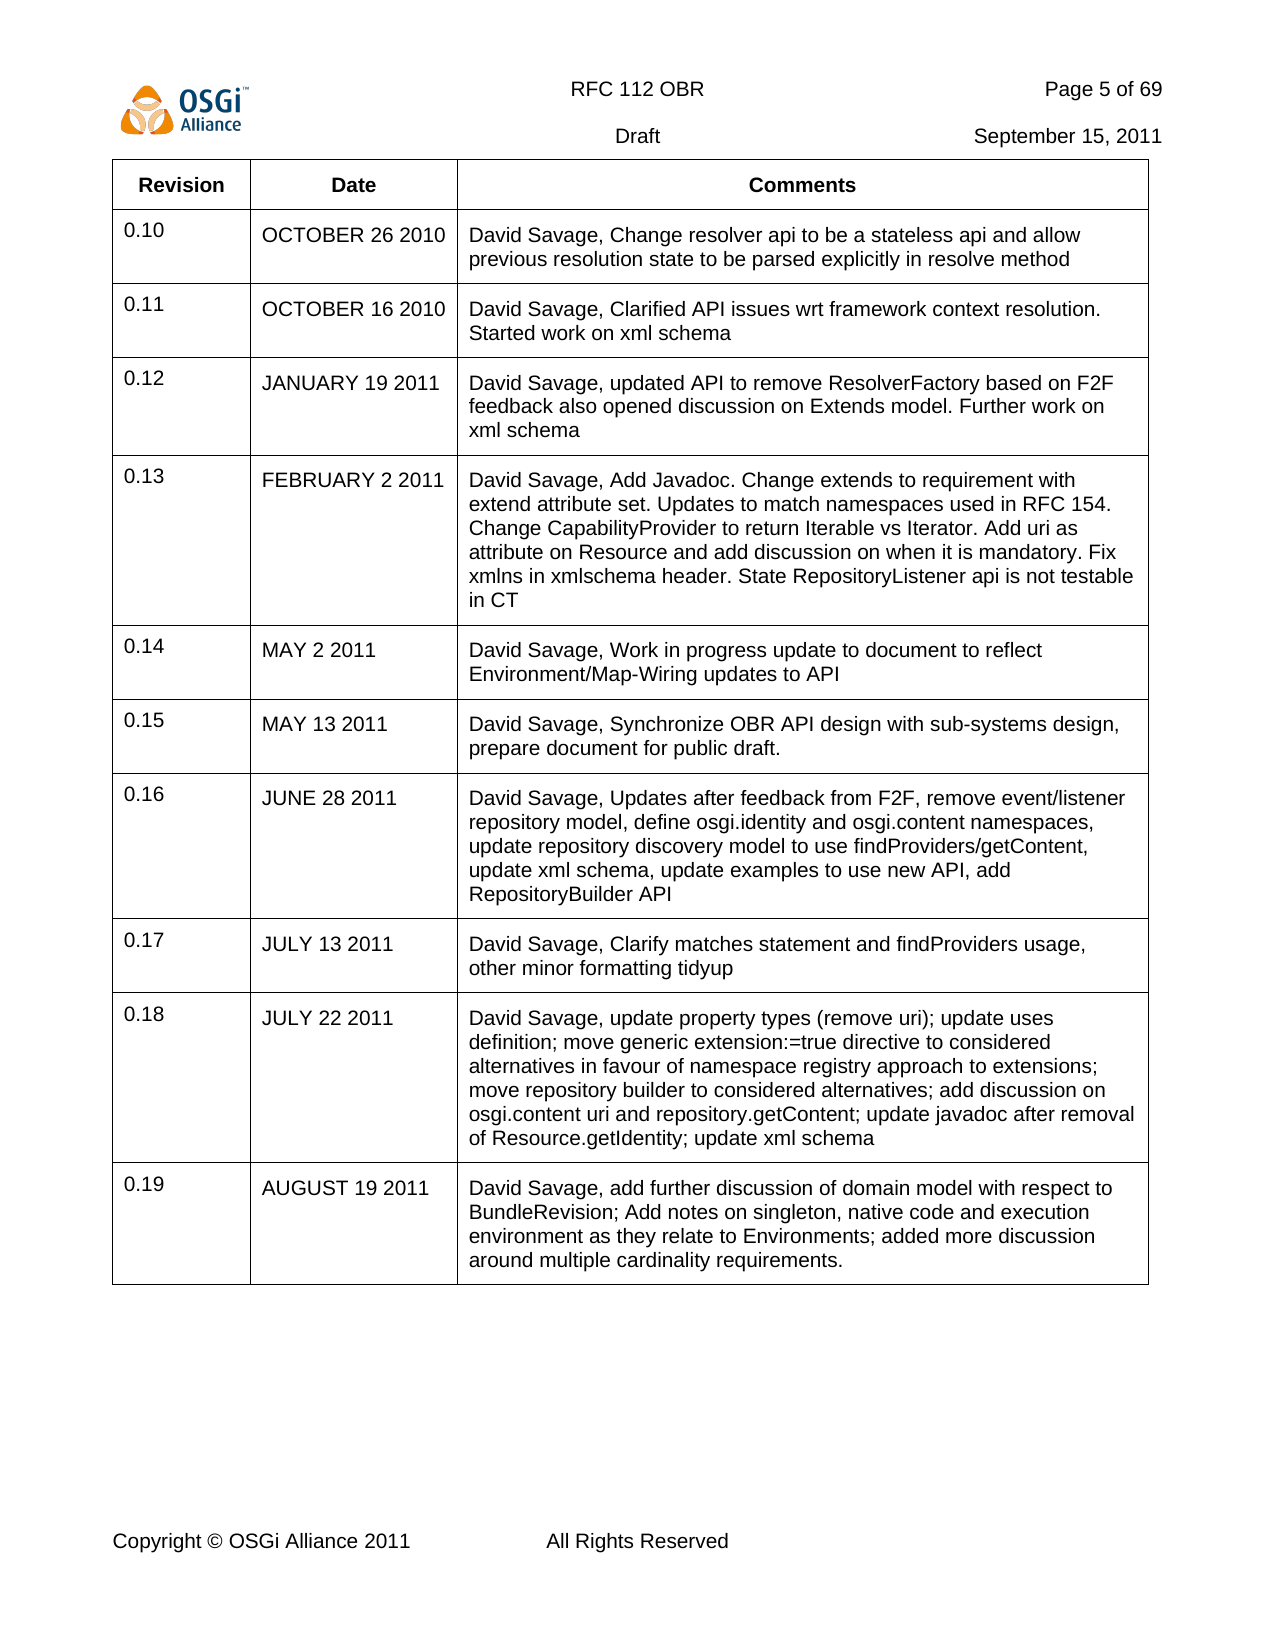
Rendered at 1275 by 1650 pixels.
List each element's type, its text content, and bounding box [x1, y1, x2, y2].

table_cell David Savage, Work in progress update to document to reflect Environment/Map-Wiring updates to API [458, 626, 1148, 698]
table_cell 0.17 [113, 919, 250, 992]
table_cell OCTOBER 26 2010 [251, 210, 457, 283]
table_cell 0.12 [113, 358, 250, 455]
table_header Date [251, 160, 457, 209]
table_cell OCTOBER 16 2010 [251, 284, 457, 357]
table_cell 0.10 [113, 210, 250, 283]
table_cell JUNE 28 2011 [251, 774, 457, 918]
table_cell MAY 13 2011 [251, 700, 457, 772]
table_cell David Savage, Synchronize OBR API design with sub-systems design, prepare document for public draft. [458, 700, 1148, 772]
table_cell David Savage, update property types (remove uri); update uses definition; move generic extension:=true directive to considered alternatives in favour of namespace registry approach to extensions; move repository builder to considered alternatives; add discussion on osgi.content uri and repository.getContent; update javadoc after removal of Resource.getIdentity; update xml schema [458, 993, 1148, 1162]
table_cell David Savage, Clarified API issues wrt framework context resolution. Started work on xml schema [458, 284, 1148, 357]
table_cell 0.16 [113, 774, 250, 918]
table_cell JULY 22 2011 [251, 993, 457, 1162]
table_header Comments [458, 160, 1148, 209]
table_header Revision [113, 160, 250, 209]
picture [113, 78, 257, 142]
table_cell David Savage, Add Javadoc. Change extends to requirement with extend attribute set. Updates to match namespaces used in RFC 154. Change CapabilityProvider to return Iterable vs Iterator. Add uri as attribute on Resource and add discussion on when it is mandatory. Fix xmlns in xmlschema header. State RepositoryListener api is not testable in CT [458, 456, 1148, 624]
table_cell JANUARY 19 2011 [251, 358, 457, 455]
table_cell David Savage, Updates after feedback from F2F, remove event/listener repository model, define osgi.identity and osgi.content namespaces, update repository discovery model to use findProviders/getContent, update xml schema, update examples to use new API, add RepositoryBuilder API [458, 774, 1148, 918]
table_cell David Savage, Change resolver api to be a stateless api and allow previous resolution state to be parsed explicitly in resolve method [458, 210, 1148, 283]
table_cell FEBRUARY 2 2011 [251, 456, 457, 624]
table_cell David Savage, updated API to remove ResolverFactory based on F2F feedback also opened discussion on Extends model. Further work on xml schema [458, 358, 1148, 455]
table_cell AUGUST 19 2011 [251, 1163, 457, 1284]
table_cell MAY 2 2011 [251, 626, 457, 698]
table_cell David Savage, add further discussion of domain model with respect to BundleRevision; Add notes on singleton, native code and execution environment as they relate to Environments; added more discussion around multiple cardinality requirements. [458, 1163, 1148, 1284]
table_cell 0.18 [113, 993, 250, 1162]
table_cell 0.11 [113, 284, 250, 357]
table_cell 0.19 [113, 1163, 250, 1284]
table_cell 0.14 [113, 626, 250, 698]
table_cell David Savage, Clarify matches statement and findProviders usage, other minor formatting tidyup [458, 919, 1148, 992]
table_cell 0.13 [113, 456, 250, 624]
table_cell 0.15 [113, 700, 250, 772]
table_cell JULY 13 2011 [251, 919, 457, 992]
